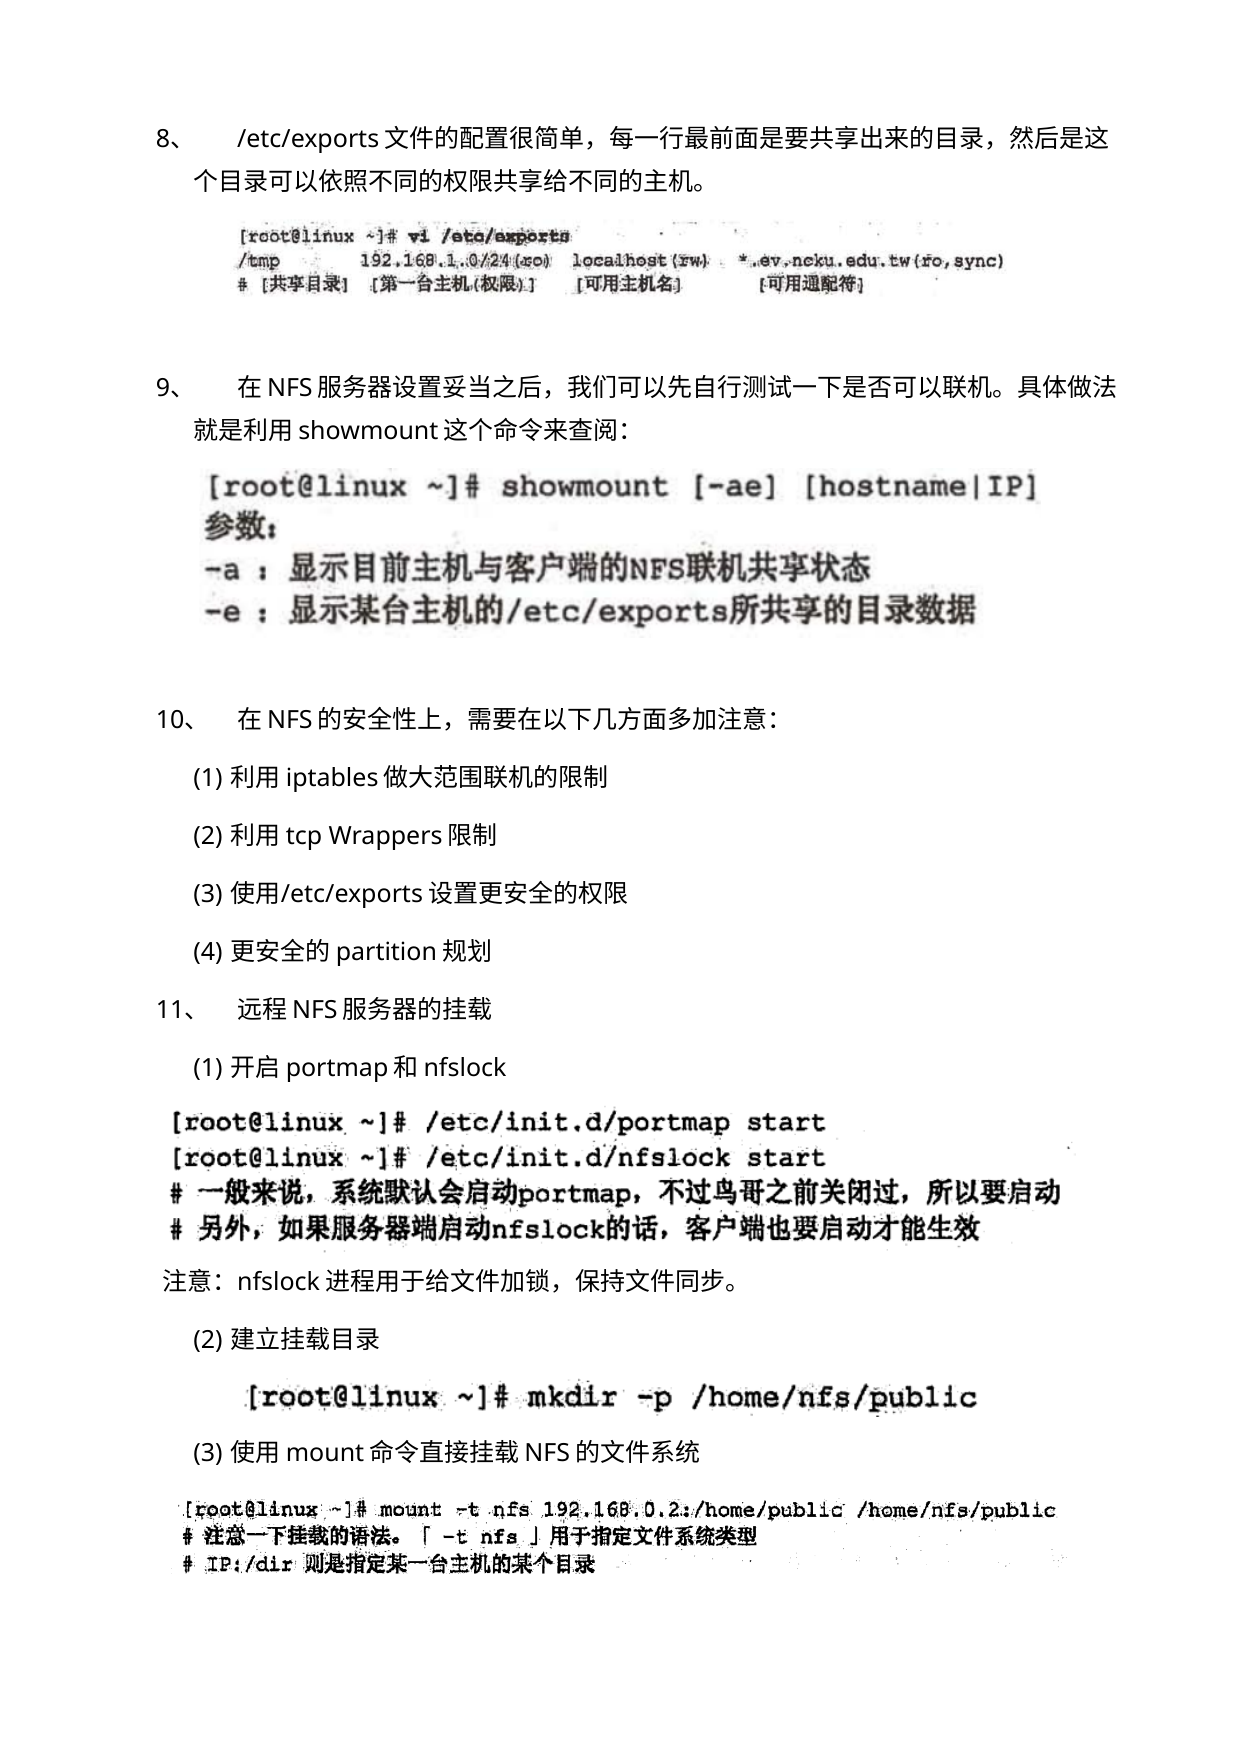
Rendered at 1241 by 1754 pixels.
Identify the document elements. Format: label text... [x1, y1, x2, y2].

picture [243, 1377, 997, 1417]
list 利用tcp Wrappers限制 [193, 816, 1122, 852]
list 建立挂载目录 [193, 1319, 1122, 1355]
picture [163, 1105, 1077, 1254]
picture [199, 468, 1041, 638]
list 使用/etc/exports设置更安全的权限 [193, 873, 1122, 910]
list 远程NFS服务器的挂载 [156, 989, 1122, 1026]
picture [224, 219, 1016, 305]
picture [171, 1490, 1069, 1574]
list /etc/exports文件的配置很简单，每一行最前面是要共享出来的目录，然后是这个目录可以依照不同的权限共享给不同的主机。 [156, 118, 1122, 198]
list 在NFS服务器设置妥当之后，我们可以先自行测试一下是否可以联机。具体做法就是利用showmount这个命令来查阅： [156, 367, 1122, 447]
list 在NFS的安全性上，需要在以下几方面多加注意： [156, 699, 1122, 736]
text 注意：nfslock进程用于给文件加锁，保持文件同步。 [118, 1106, 1122, 1297]
list 开启portmap和nfslock [193, 1048, 1122, 1084]
list 更安全的partition规划 [193, 932, 1122, 968]
list 使用mount命令直接挂载NFS的文件系统 [193, 1433, 1122, 1469]
list 利用iptables做大范围联机的限制 [193, 757, 1122, 794]
